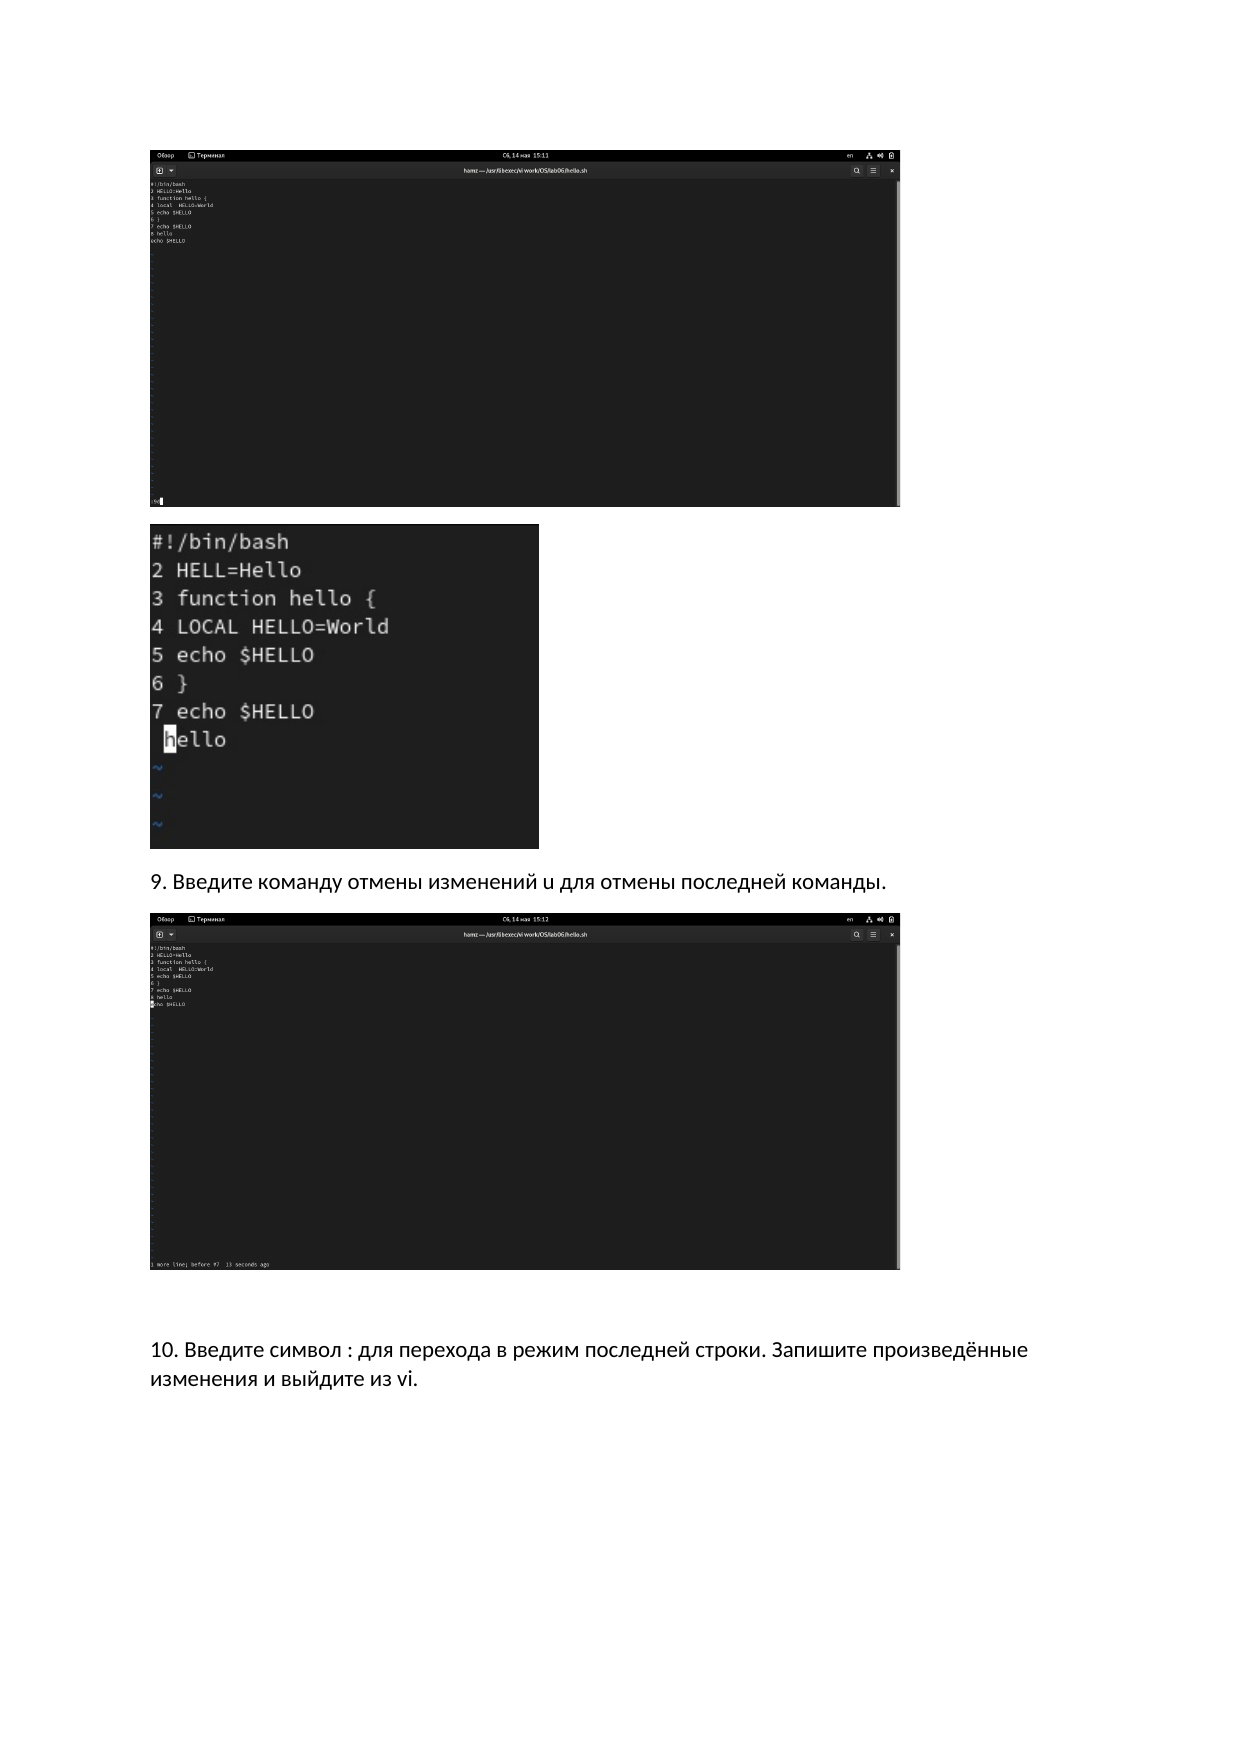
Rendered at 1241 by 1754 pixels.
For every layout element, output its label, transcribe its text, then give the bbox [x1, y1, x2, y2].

text 9. Введите команду отмены изменений u для отмены последней команды. [150, 867, 1090, 895]
text 10. Введите символ : для перехода в режим последней строки. Запишите произведённые изменения и выйдите из vi. [150, 1335, 1090, 1393]
